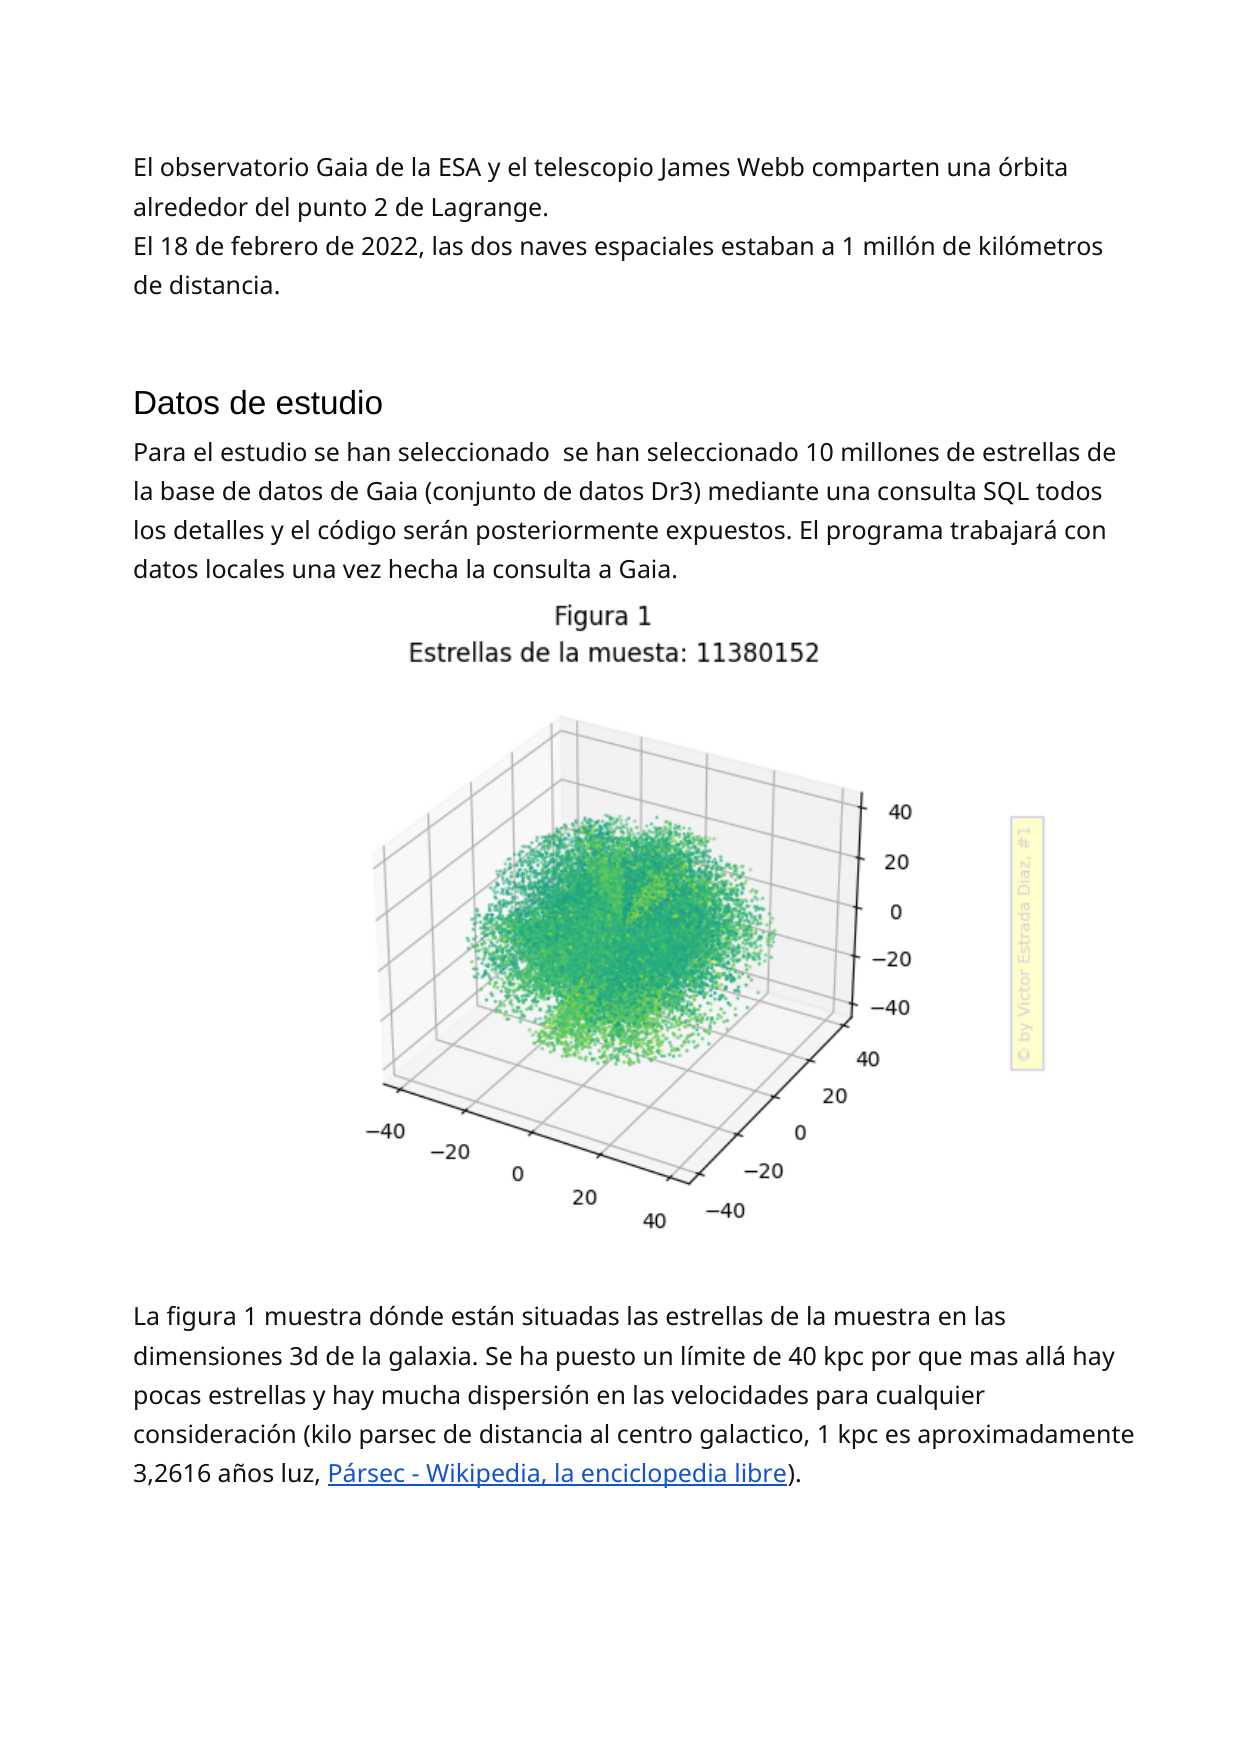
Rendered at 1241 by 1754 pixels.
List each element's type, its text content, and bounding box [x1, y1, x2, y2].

text Para el estudio se han seleccionado se han seleccionado 10 millones de estrellas de la base de datos de Gaia (conjunto de datos Dr3) mediante una consulta SQL todos los detalles y el código serán posteriormente expuestos. El programa trabajará con datos locales una vez hecha la consulta a Gaia. [133, 434, 1139, 586]
picture [132, 591, 1073, 1296]
text El 18 de febrero de 2022, las dos naves espaciales estaban a 1 millón de kilómetros de distancia. [133, 228, 1139, 302]
subtitle Datos de estudio [133, 383, 1139, 422]
text El observatorio Gaia de la ESA y el telescopio James Webb comparten una órbita alrededor del punto 2 de Lagrange. [133, 150, 1139, 223]
text La figura 1 muestra dónde están situadas las estrellas de la muestra en las dimensiones 3d de la galaxia. Se ha puesto un límite de 40 kpc por que mas allá hay pocas estrellas y hay mucha dispersión en las velocidades para cualquier consideración (kilo parsec de distancia al centro galactico, 1 kpc es aproximadamente 3,2616 años luz, Pársec - Wikipedia, la enciclopedia libre). [133, 1299, 1139, 1490]
